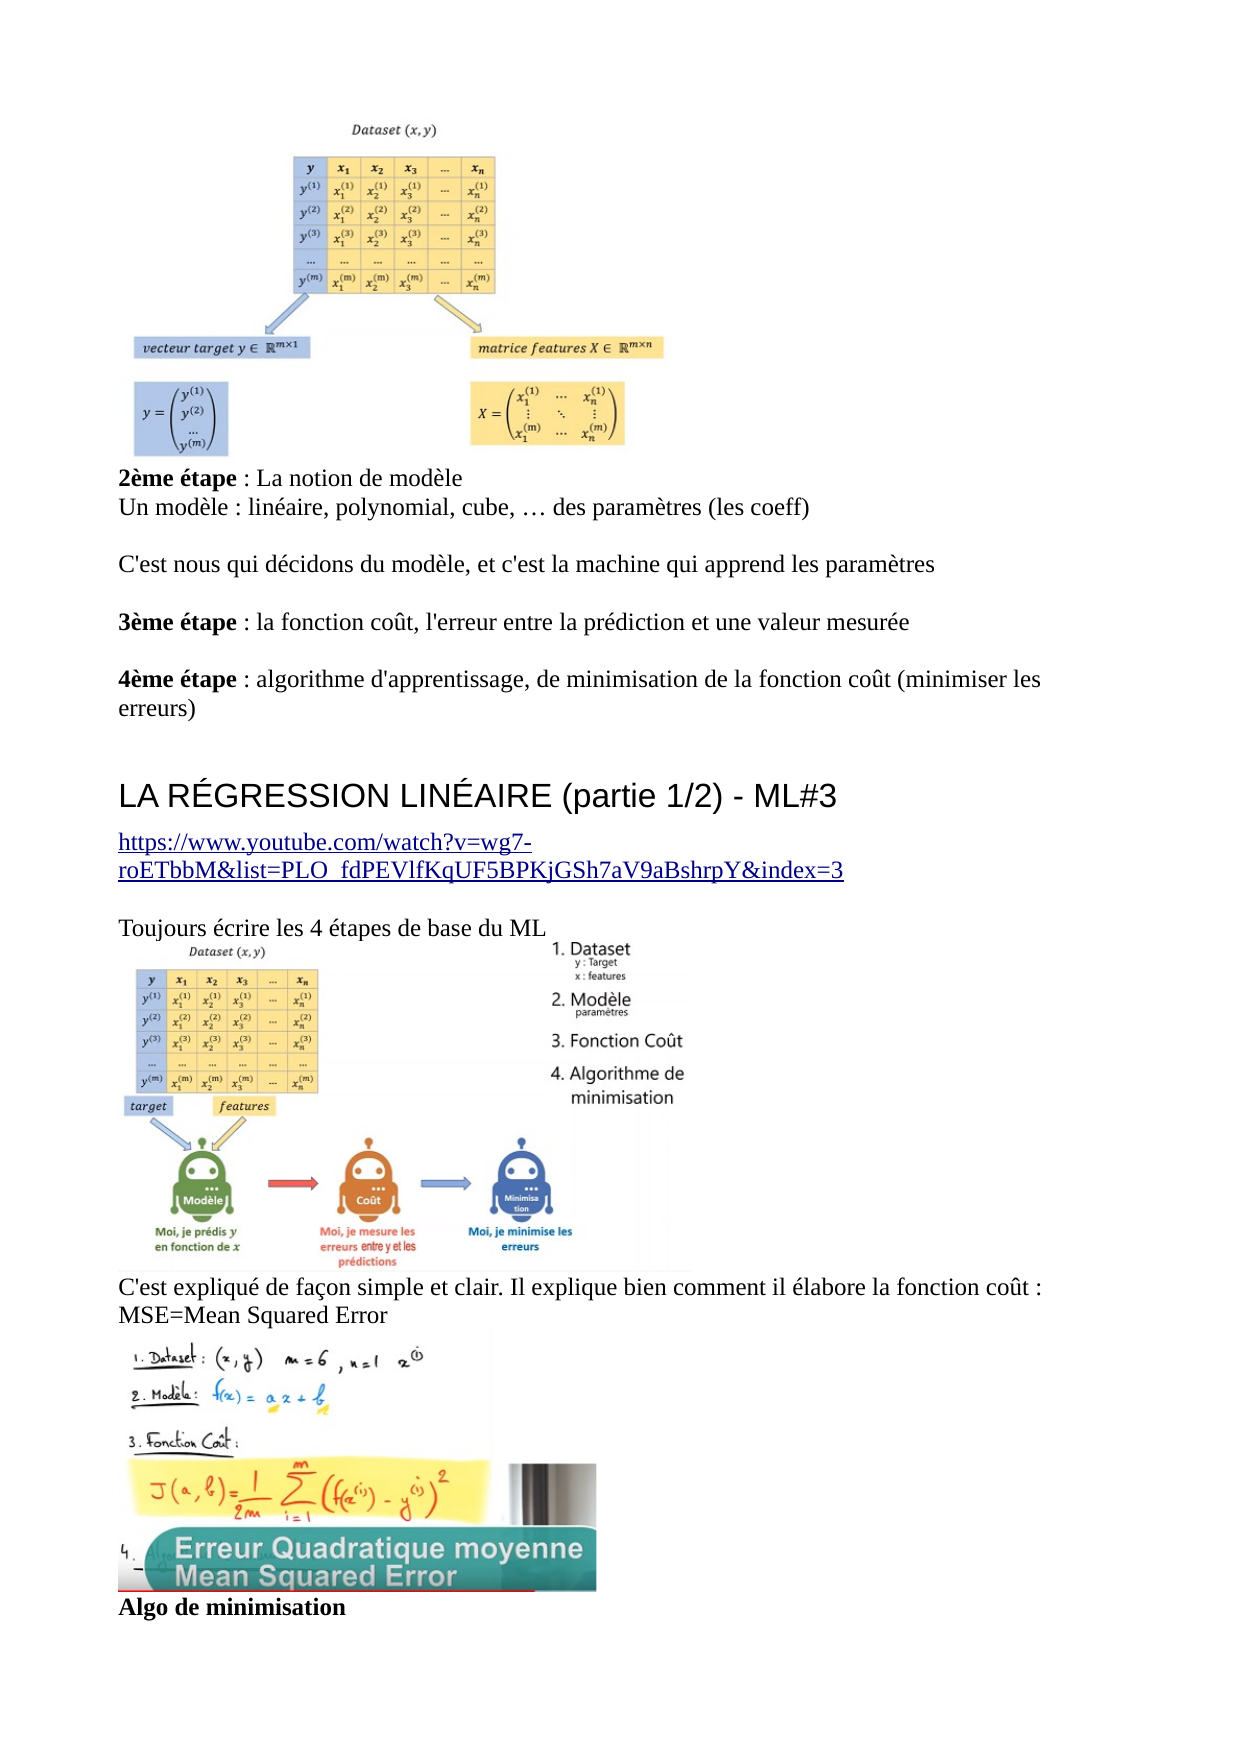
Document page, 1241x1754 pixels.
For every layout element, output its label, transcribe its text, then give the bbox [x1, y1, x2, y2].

picture [118, 941, 693, 1272]
picture [118, 1329, 597, 1592]
text 3ème étape : la fonction coût, l'erreur entre la prédiction et une valeur mesurée [118, 607, 1122, 635]
text C'est expliqué de façon simple et clair. Il explique bien comment il élabore la fonction coût : MSE=Mean Squared Error [118, 1272, 1122, 1329]
text 2ème étape : La notion de modèle [118, 463, 1122, 492]
text 4ème étape : algorithme d'apprentissage, de minimisation de la fonction coût (minimiser les erreurs) [118, 664, 1122, 722]
text Algo de minimisation [118, 1592, 1122, 1621]
picture [118, 118, 677, 463]
text C'est nous qui décidons du modèle, et c'est la machine qui apprend les paramètres [118, 549, 1122, 578]
subtitle LA RÉGRESSION LINÉAIRE (partie 1/2) - ML#3 [118, 775, 1122, 814]
text Un modèle : linéaire, polynomial, cube, … des paramètres (les coeff) [118, 492, 1122, 520]
text Toujours écrire les 4 étapes de base du ML [118, 913, 1122, 942]
text https://www.youtube.com/watch?v=wg7-roETbbM&list=PLO_fdPEVlfKqUF5BPKjGSh7aV9aBshrpY&index=3 [118, 827, 1122, 884]
